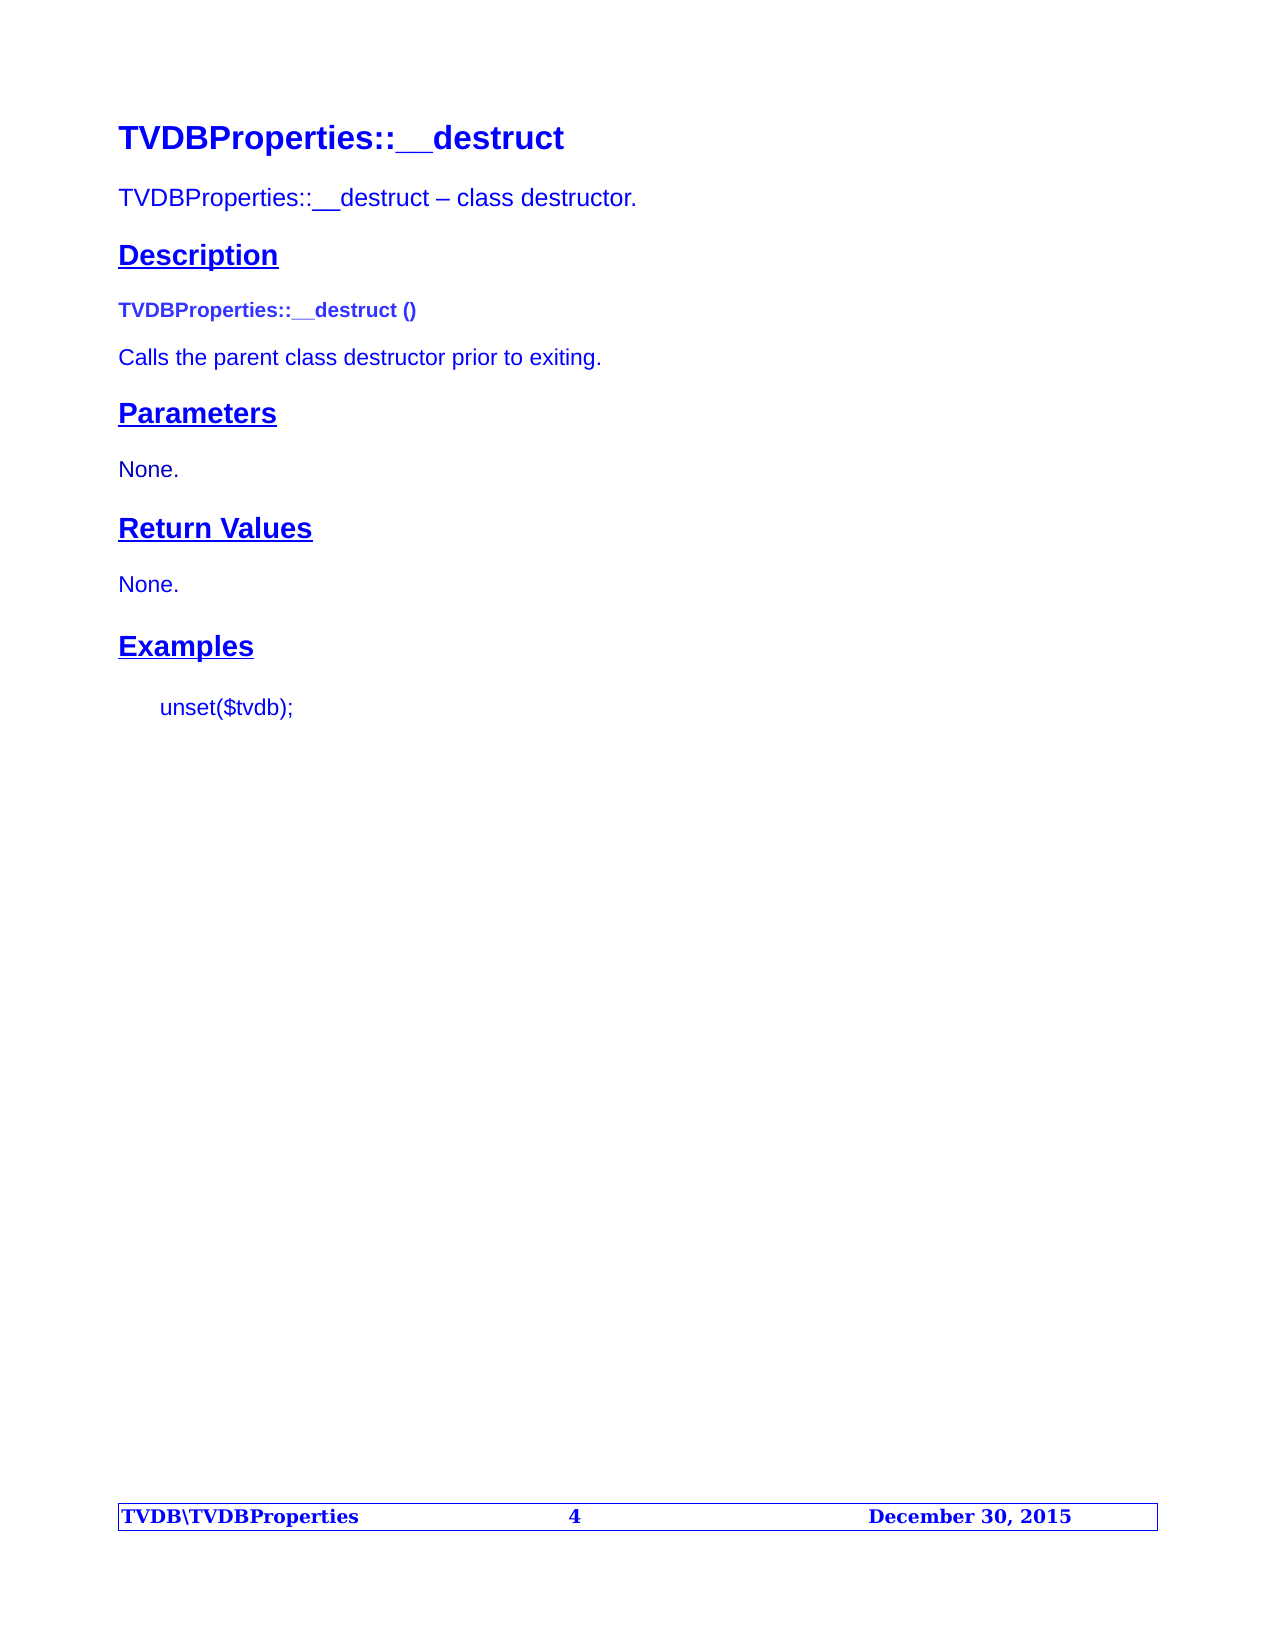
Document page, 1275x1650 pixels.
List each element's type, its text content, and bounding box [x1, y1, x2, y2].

title Examples [118, 629, 1157, 662]
title None. [118, 571, 1157, 597]
title None. [118, 456, 1157, 482]
title TVDBProperties::__destruct – class destructor. [118, 183, 1157, 212]
title TVDBProperties::__destruct [118, 118, 1157, 157]
title Calls the parent class destructor prior to exiting. [118, 343, 1157, 370]
text Description [118, 238, 1157, 272]
text unset($tvdb); [159, 693, 1157, 720]
title Return Values [118, 511, 1157, 545]
title Parameters [118, 396, 1157, 430]
list TVDBProperties::__destruct () [118, 298, 1157, 322]
